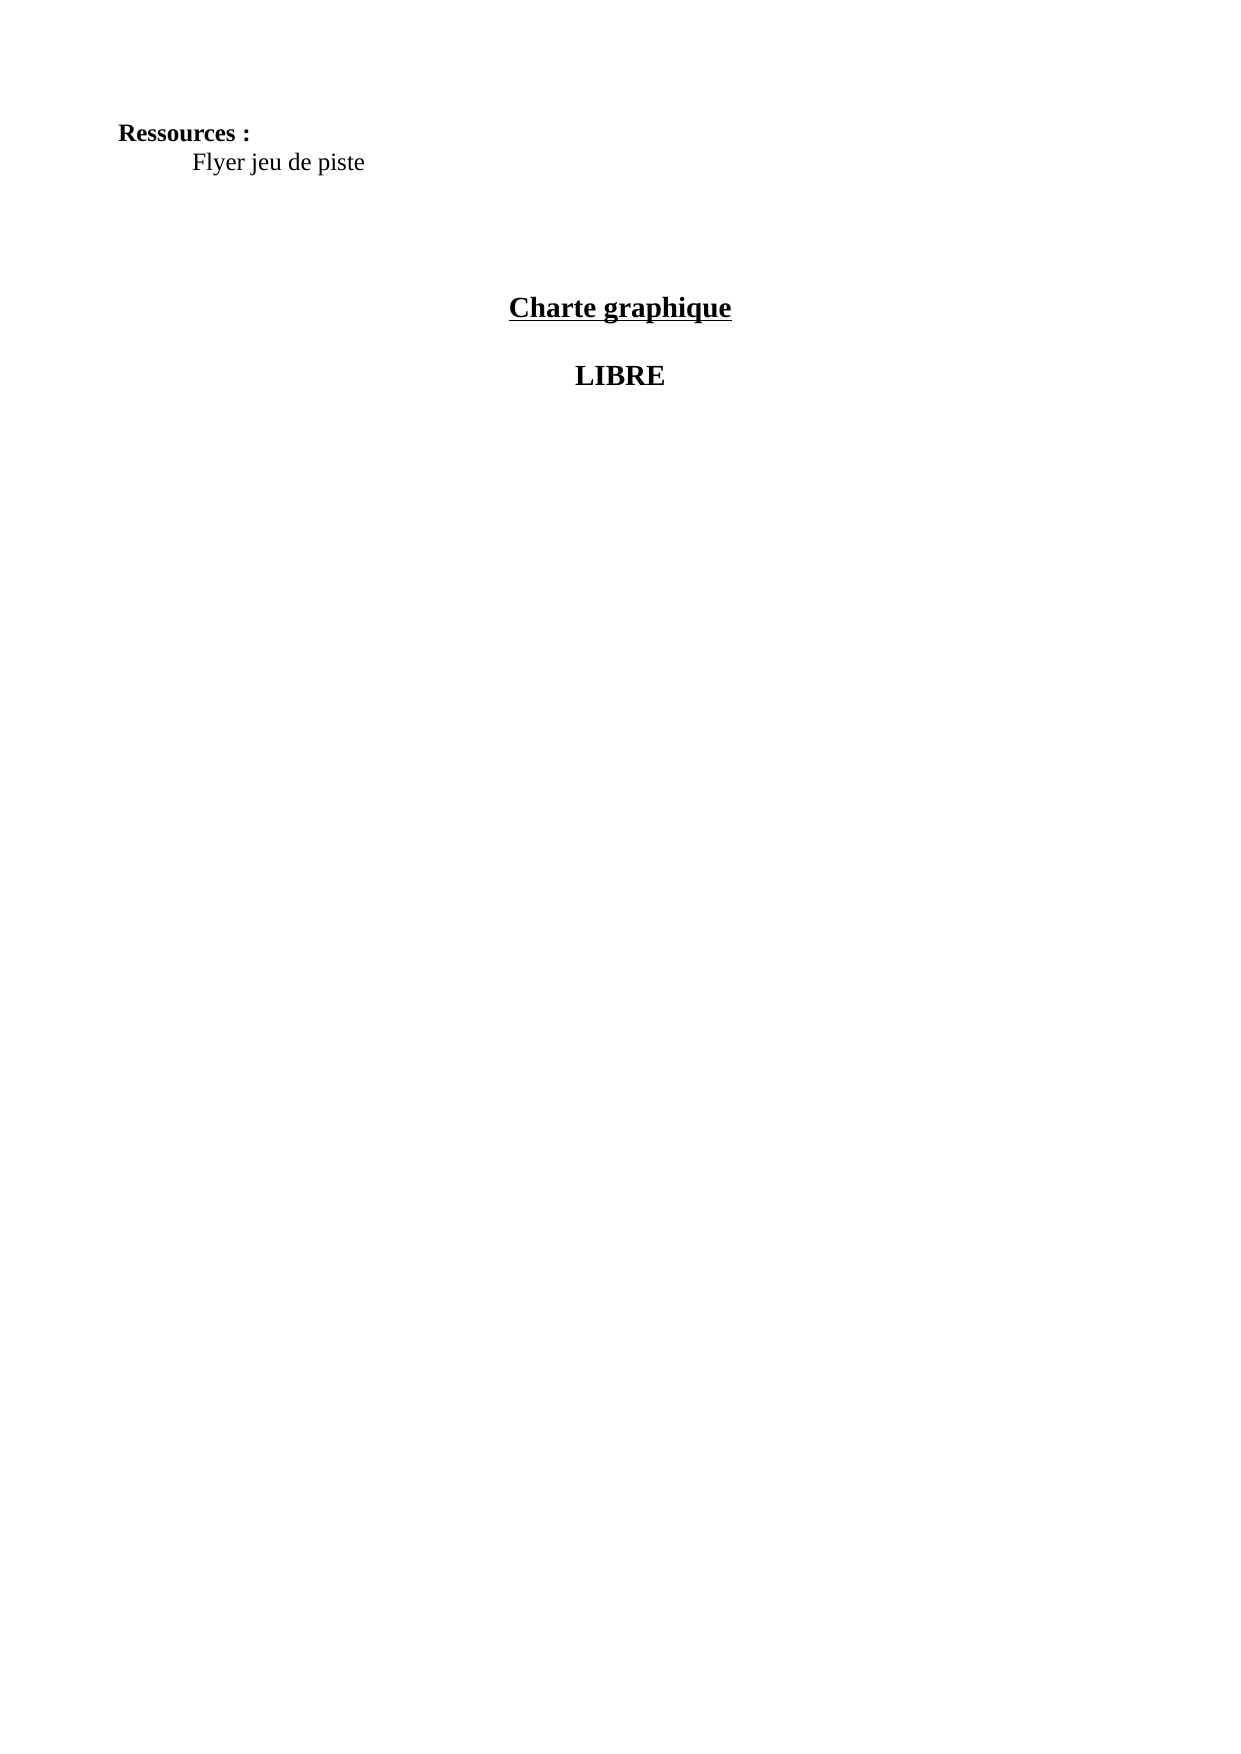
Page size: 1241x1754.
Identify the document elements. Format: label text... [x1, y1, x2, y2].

text Ressources : [118, 118, 1122, 147]
text LIBRE [118, 358, 1122, 391]
text Flyer jeu de piste [118, 147, 1122, 176]
text Charte graphique [118, 291, 1122, 324]
